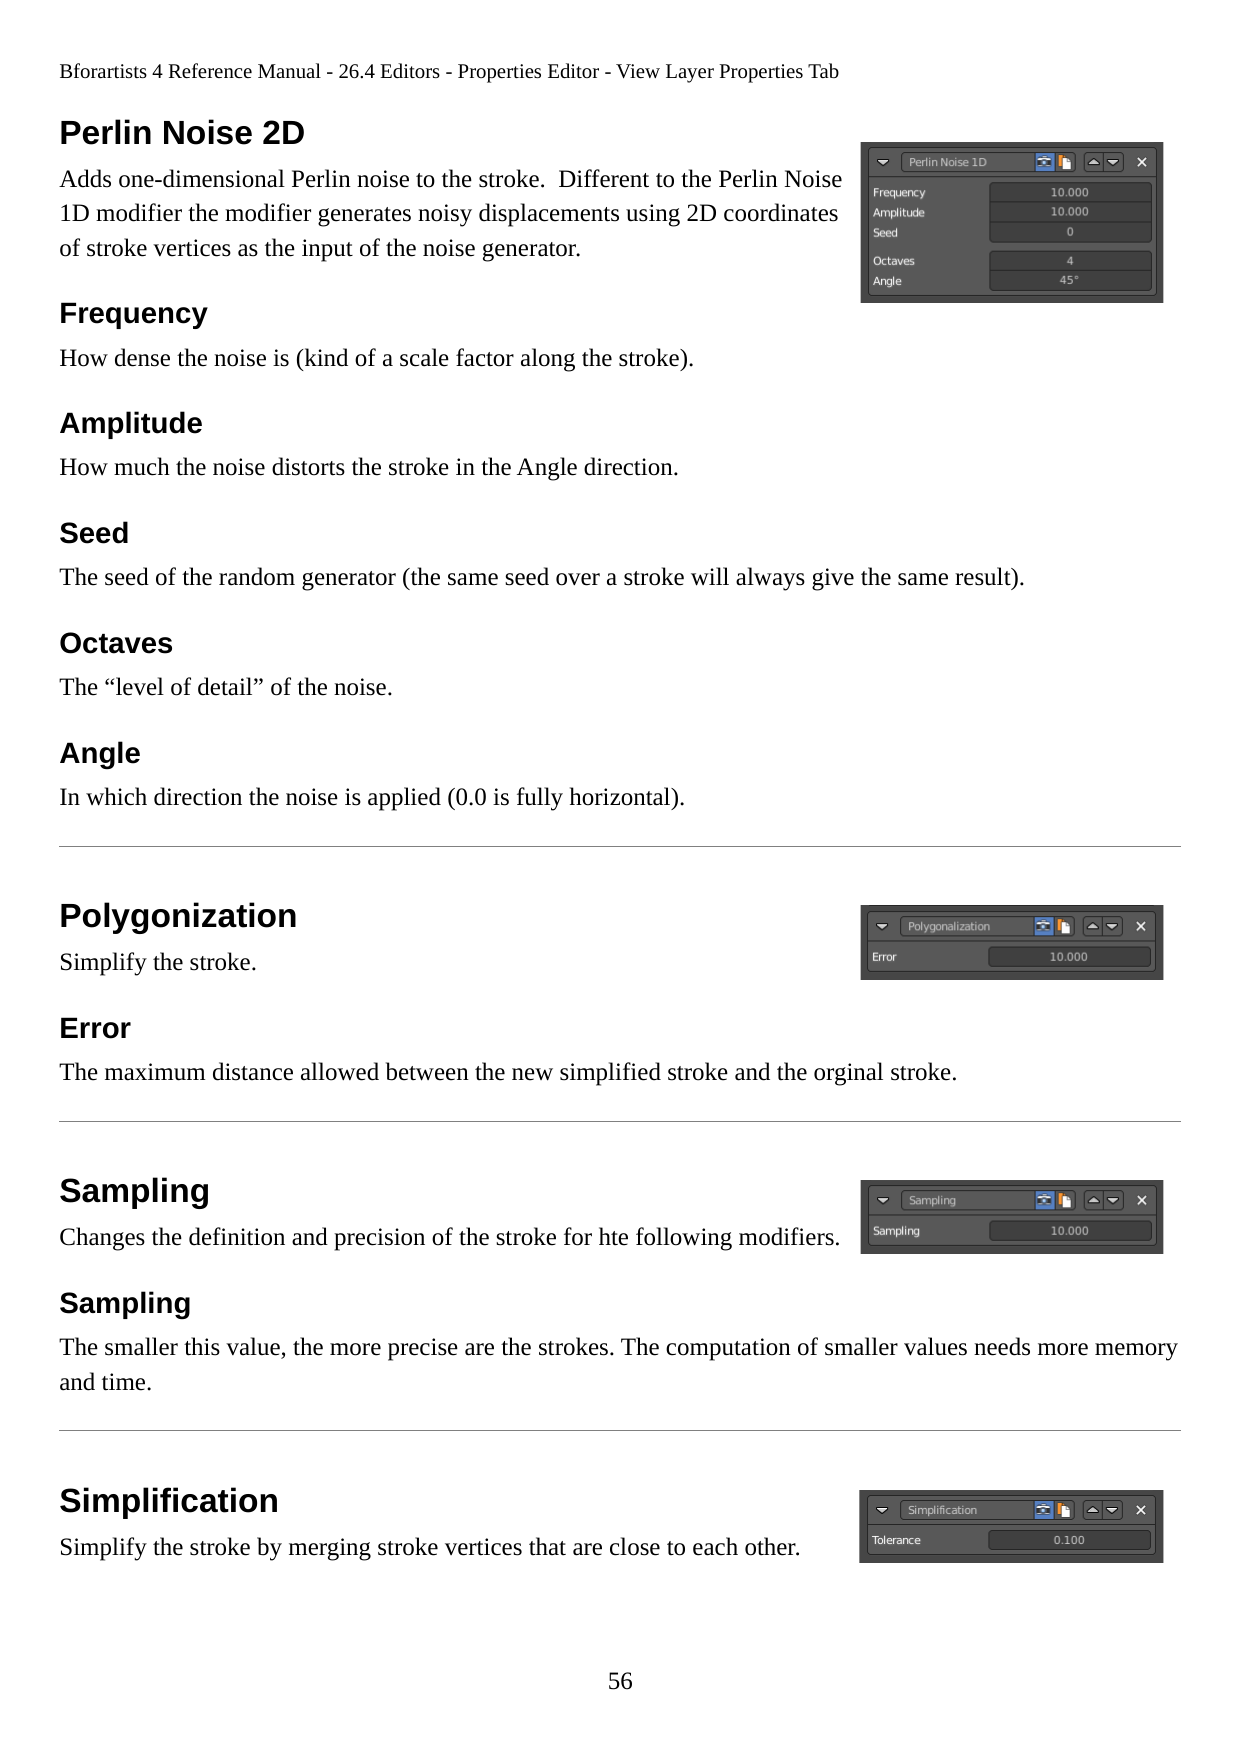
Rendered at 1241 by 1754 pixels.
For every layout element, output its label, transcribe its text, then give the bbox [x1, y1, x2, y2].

text How much the noise distorts the stroke in the Angle direction. [59, 452, 1181, 481]
subtitle Frequency [59, 296, 1181, 330]
subtitle Amplitude [59, 406, 1181, 440]
text [1164, 947, 1181, 976]
text Simplify the stroke by merging stroke vertices that are close to each other. [59, 1532, 859, 1561]
subtitle Sampling [59, 1286, 1181, 1320]
subtitle Perlin Noise 2D [59, 113, 1181, 151]
subtitle Sampling [59, 1171, 1181, 1210]
picture [860, 905, 1164, 980]
subtitle Polygonization [59, 896, 1181, 935]
picture [860, 142, 1164, 303]
text The “level of detail” of the noise. [59, 672, 1181, 701]
subtitle Seed [59, 516, 1181, 550]
picture [859, 1490, 1164, 1563]
text The maximum distance allowed between the new simplified stroke and the orginal stroke. [59, 1057, 1181, 1086]
text Adds one-dimensional Perlin noise to the stroke. Different to the Perlin Noise 1D modifier the modifier generates noisy displacements using 2D coordinates of stroke vertices as the input of the noise generator. [59, 164, 860, 261]
text The smaller this value, the more precise are the strokes. The computation of smaller values needs more memory and time. [59, 1332, 1181, 1396]
picture [860, 1180, 1164, 1254]
subtitle Error [59, 1011, 1181, 1045]
text Simplify the stroke. [59, 947, 860, 976]
subtitle Octaves [59, 626, 1181, 660]
text How dense the noise is (kind of a scale factor along the stroke). [59, 343, 1181, 371]
text In which direction the noise is applied (0.0 is fully horizontal). [59, 782, 1181, 811]
subtitle Simplification [59, 1481, 1181, 1519]
subtitle Angle [59, 736, 1181, 770]
text Changes the definition and precision of the stroke for hte following modifiers. [59, 1222, 860, 1251]
text The seed of the random generator (the same seed over a stroke will always give the same result). [59, 562, 1181, 591]
